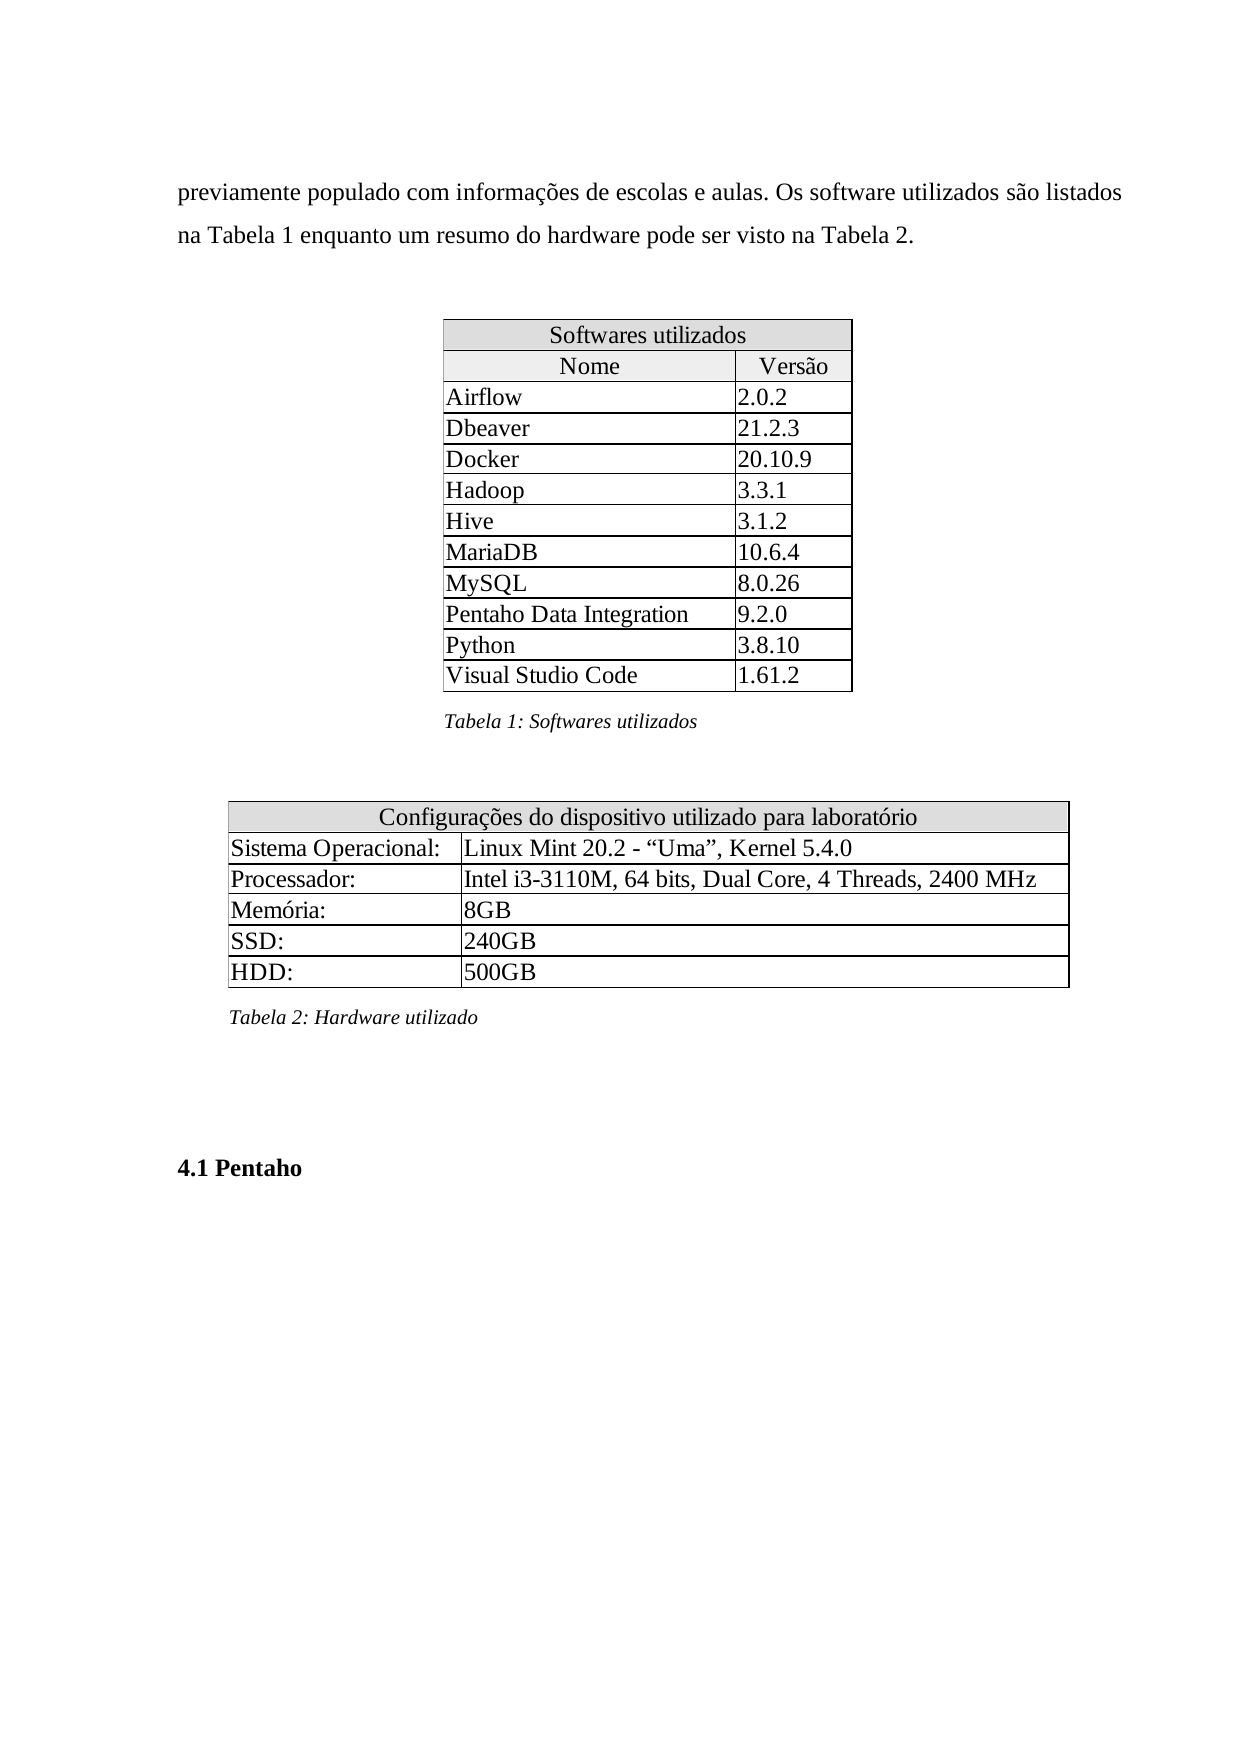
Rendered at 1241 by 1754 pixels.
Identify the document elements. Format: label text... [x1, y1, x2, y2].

subtitle 4.1 Pentaho [177, 1153, 1122, 1182]
text Tabela 1: Softwares utilizados [443, 319, 854, 733]
text previamente populado com informações de escolas e aulas. Os software utilizados são listados na Tabela 1 enquanto um resumo do hardware pode ser visto na Tabela 2. [177, 177, 1122, 249]
text Tabela 2: Hardware utilizado [228, 801, 1071, 1029]
